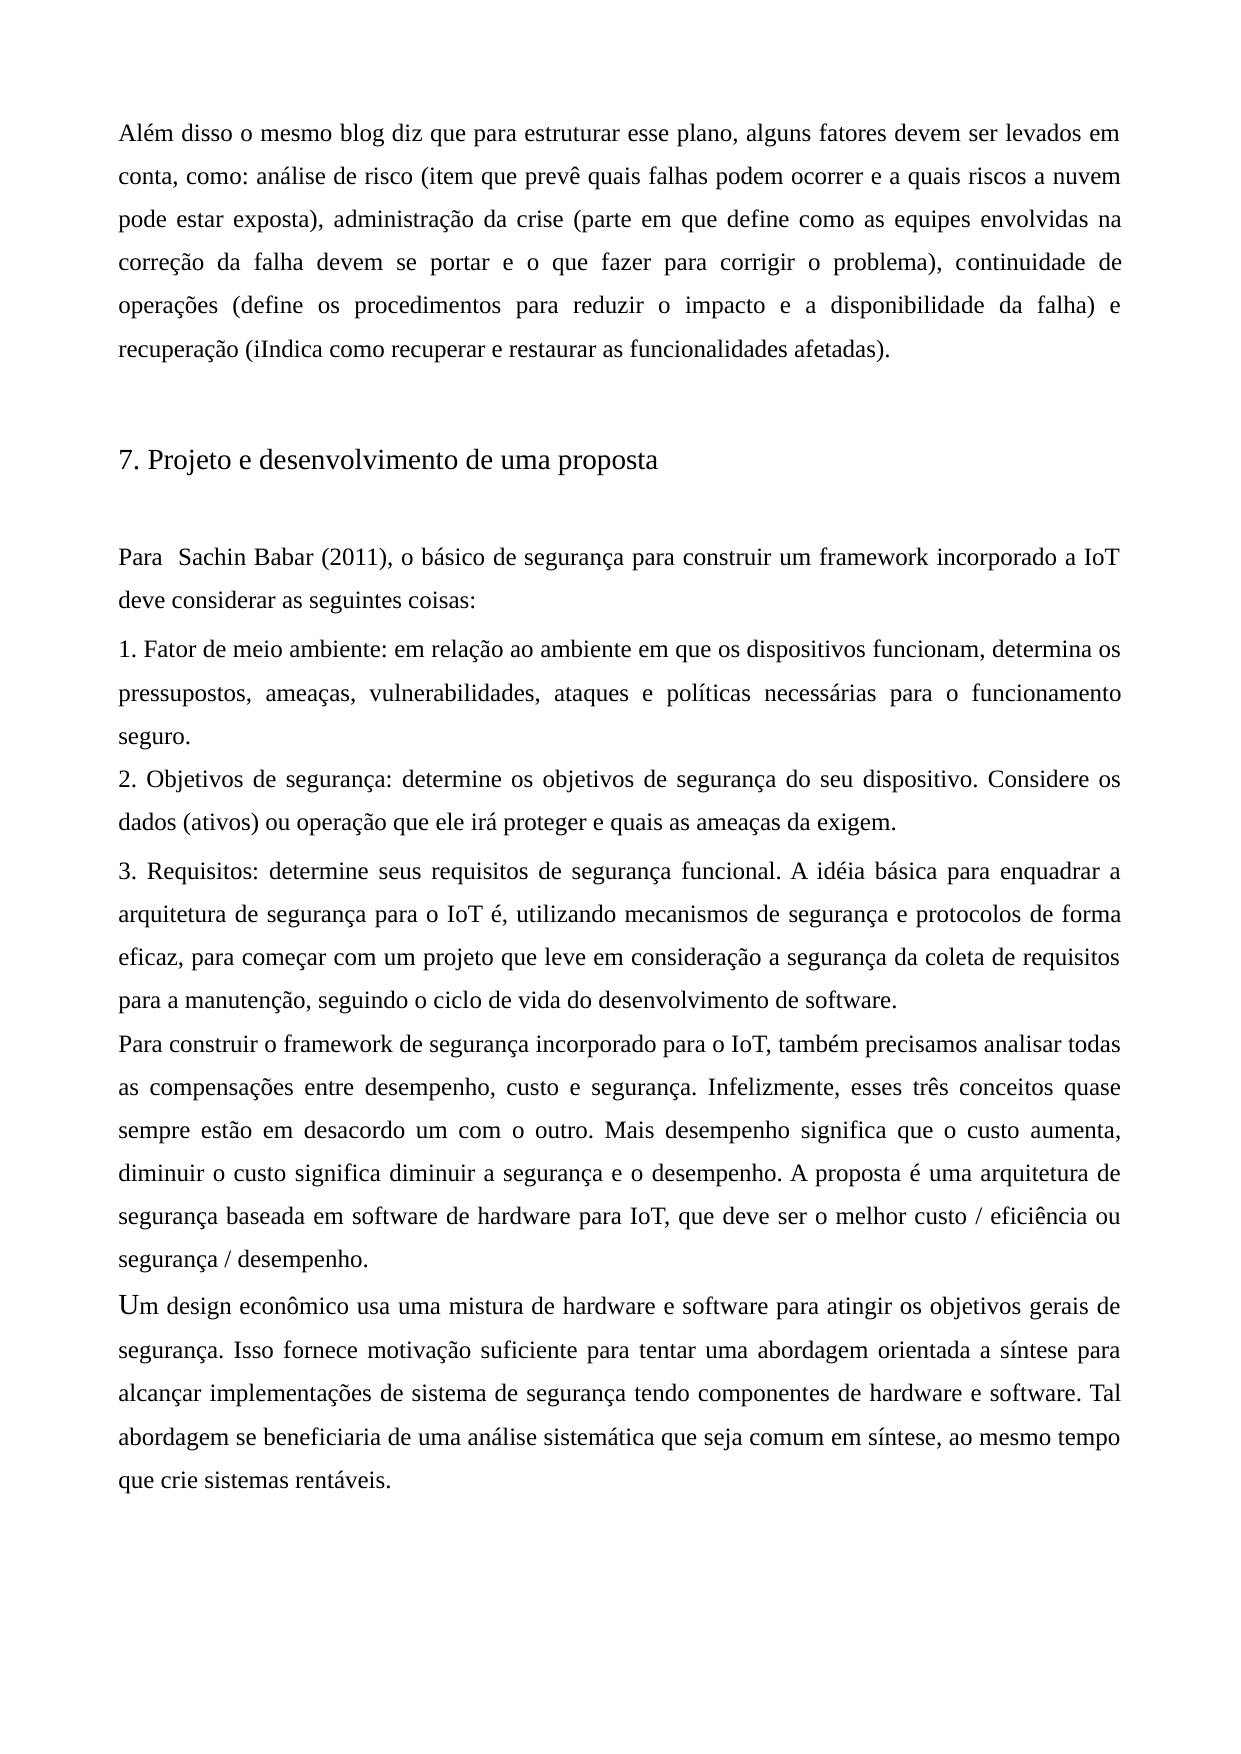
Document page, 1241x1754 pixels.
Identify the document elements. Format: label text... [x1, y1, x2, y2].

text Para construir o framework de segurança incorporado para o IoT, também precisamos analisar todas as compensações entre desempenho, custo e segurança. Infelizmente, esses três conceitos quase sempre estão em desacordo um com o outro. Mais desempenho significa que o custo aumenta, diminuir o custo significa diminuir a segurança e o desempenho. A proposta é uma arquitetura de segurança baseada em software de hardware para IoT, que deve ser o melhor custo / eficiência ou segurança / desempenho. [118, 1029, 1122, 1273]
text 7. Projeto e desenvolvimento de uma proposta [118, 442, 1122, 475]
text 3. Requisitos: determine seus requisitos de segurança funcional. A idéia básica para enquadrar a arquitetura de segurança para o IoT é, utilizando mecanismos de segurança e protocolos de forma eficaz, para começar com um projeto que leve em consideração a segurança da coleta de requisitos para a manutenção, seguindo o ciclo de vida do desenvolvimento de software. [118, 856, 1122, 1014]
text Um design econômico usa uma mistura de hardware e software para atingir os objetivos gerais de segurança. Isso fornece motivação suficiente para tentar uma abordagem orientada a síntese para alcançar implementações de sistema de segurança tendo componentes de hardware e software. Tal abordagem se beneficiaria de uma análise sistemática que seja comum em síntese, ao mesmo tempo que crie sistemas rentáveis. [118, 1287, 1122, 1493]
text 1. Fator de meio ambiente: em relação ao ambiente em que os dispositivos funcionam, determina os pressupostos, ameaças, vulnerabilidades, ataques e políticas necessárias para o funcionamento seguro. 2. Objetivos de segurança: determine os objetivos de segurança do seu dispositivo. Considere os dados (ativos) ou operação que ele irá proteger e quais as ameaças da exigem. [118, 634, 1122, 836]
text Para Sachin Babar (2011), o básico de segurança para construir um framework incorporado a IoT deve considerar as seguintes coisas: [118, 542, 1122, 614]
text Além disso o mesmo blog diz que para estruturar esse plano, alguns fatores devem ser levados em conta, como: análise de risco (item que prevê quais falhas podem ocorrer e a quais riscos a nuvem pode estar exposta), administração da crise (parte em que define como as equipes envolvidas na correção da falha devem se portar e o que fazer para corrigir o problema), continuidade de operações (define os procedimentos para reduzir o impacto e a disponibilidade da falha) e recuperação (iIndica como recuperar e restaurar as funcionalidades afetadas). [118, 118, 1122, 362]
